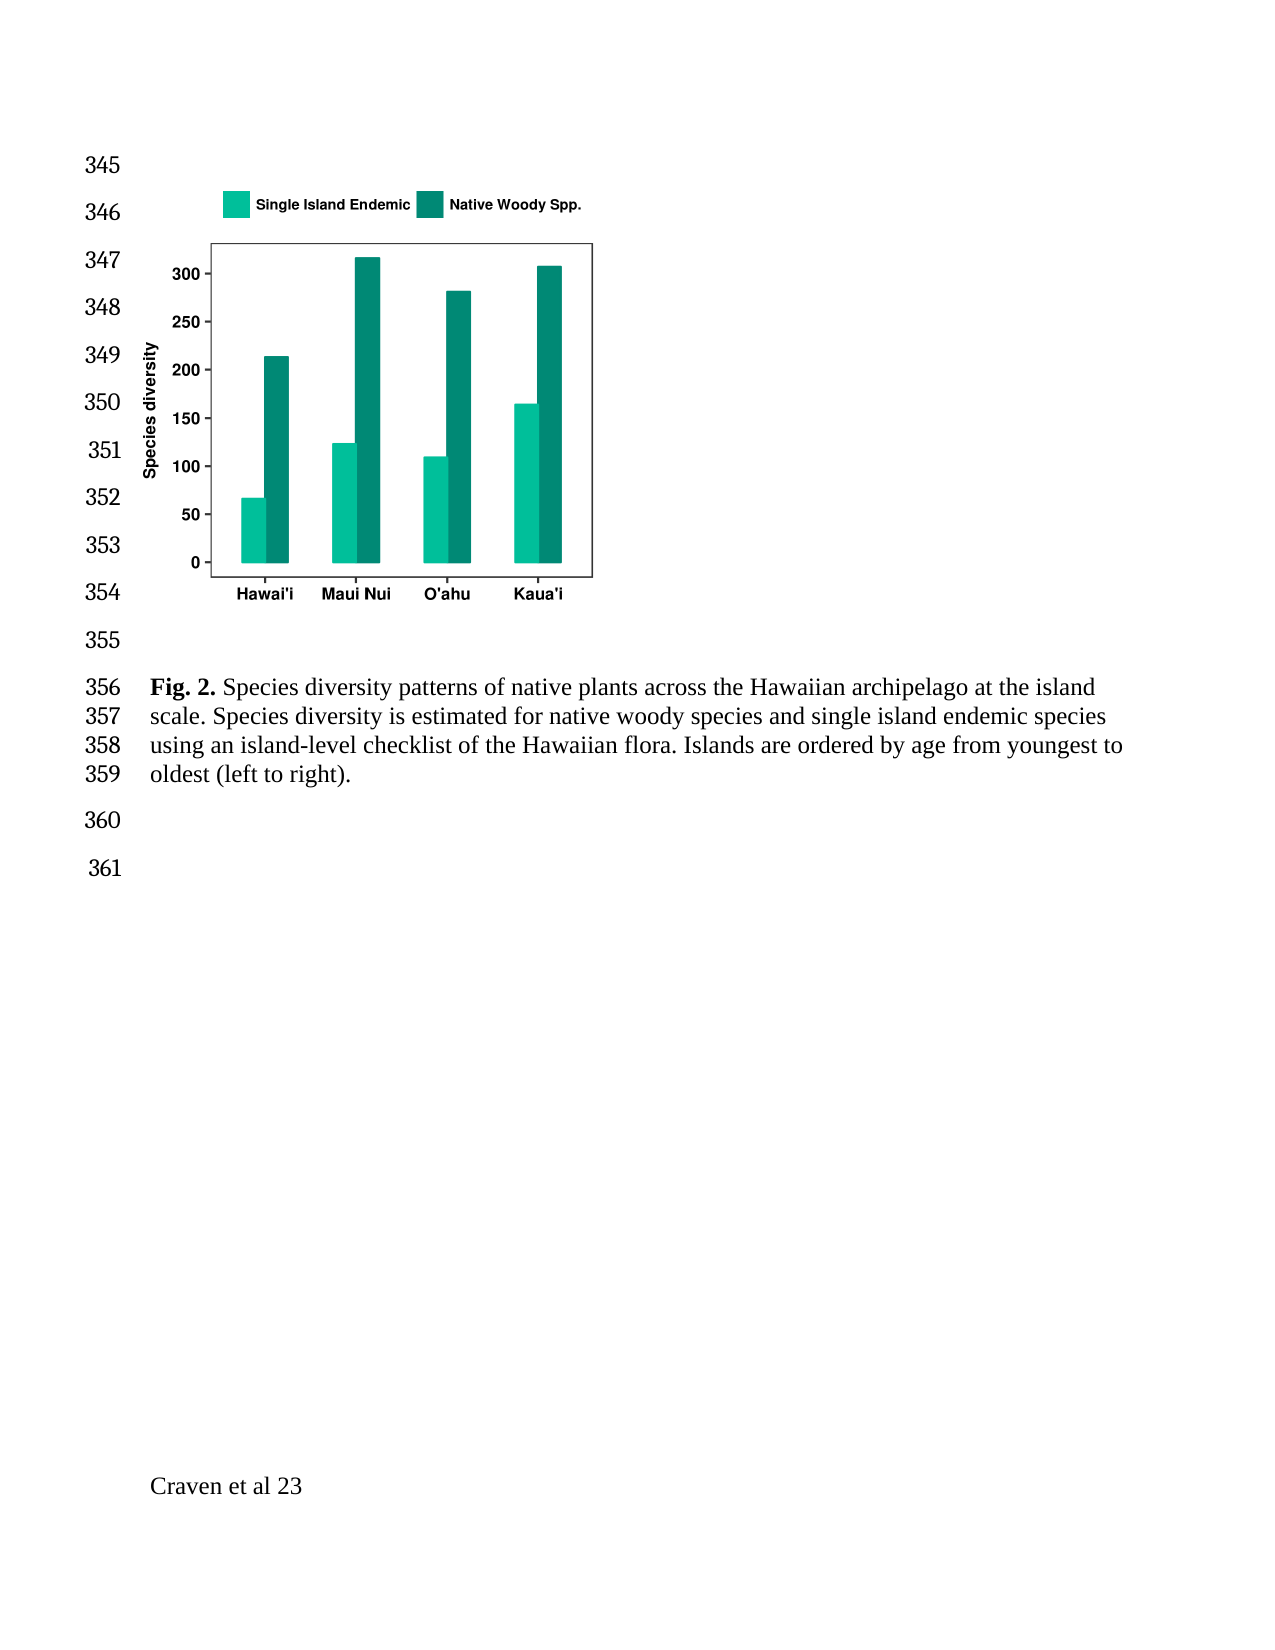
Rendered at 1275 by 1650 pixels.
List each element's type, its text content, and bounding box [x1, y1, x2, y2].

picture [131, 159, 604, 632]
text Fig. 2. Species diversity patterns of native plants across the Hawaiian archipelago at the island scale. Species diversity is estimated for native woody species and single island endemic species using an island-level checklist of the Hawaiian flora. Islands are ordered by age from youngest to oldest (left to right). [150, 672, 1125, 787]
